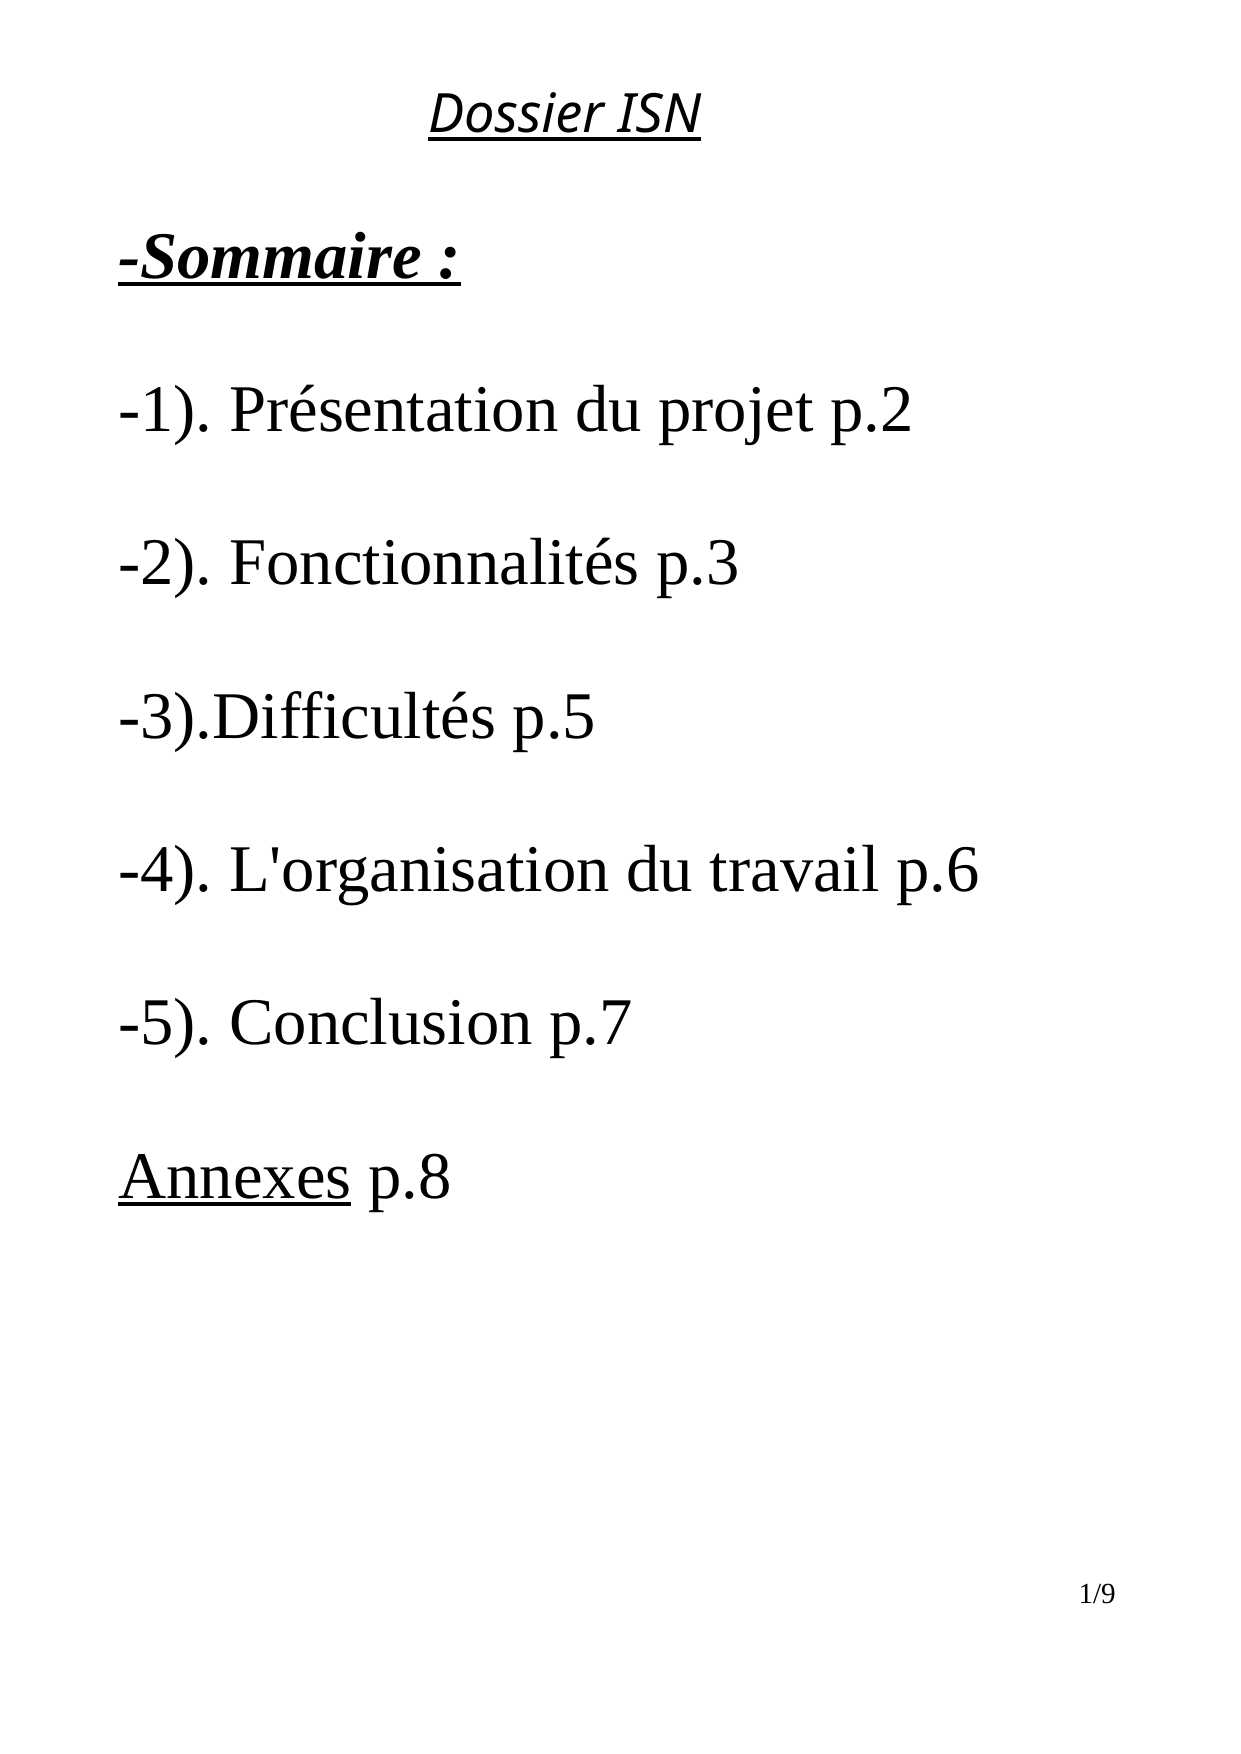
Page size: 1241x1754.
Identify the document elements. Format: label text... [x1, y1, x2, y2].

text -3).Difficultés p.5 [118, 676, 1122, 752]
text -Sommaire : [118, 216, 1122, 292]
text Annexes p.8 [118, 1136, 1122, 1212]
text -5). Conclusion p.7 [118, 982, 1122, 1059]
text -1). Présentation du projet p.2 [118, 369, 1122, 446]
text 1/9 [118, 1577, 1122, 1610]
text -4). L'organisation du travail p.6 [118, 829, 1122, 906]
text -2). Fonctionnalités p.3 [118, 522, 1122, 599]
